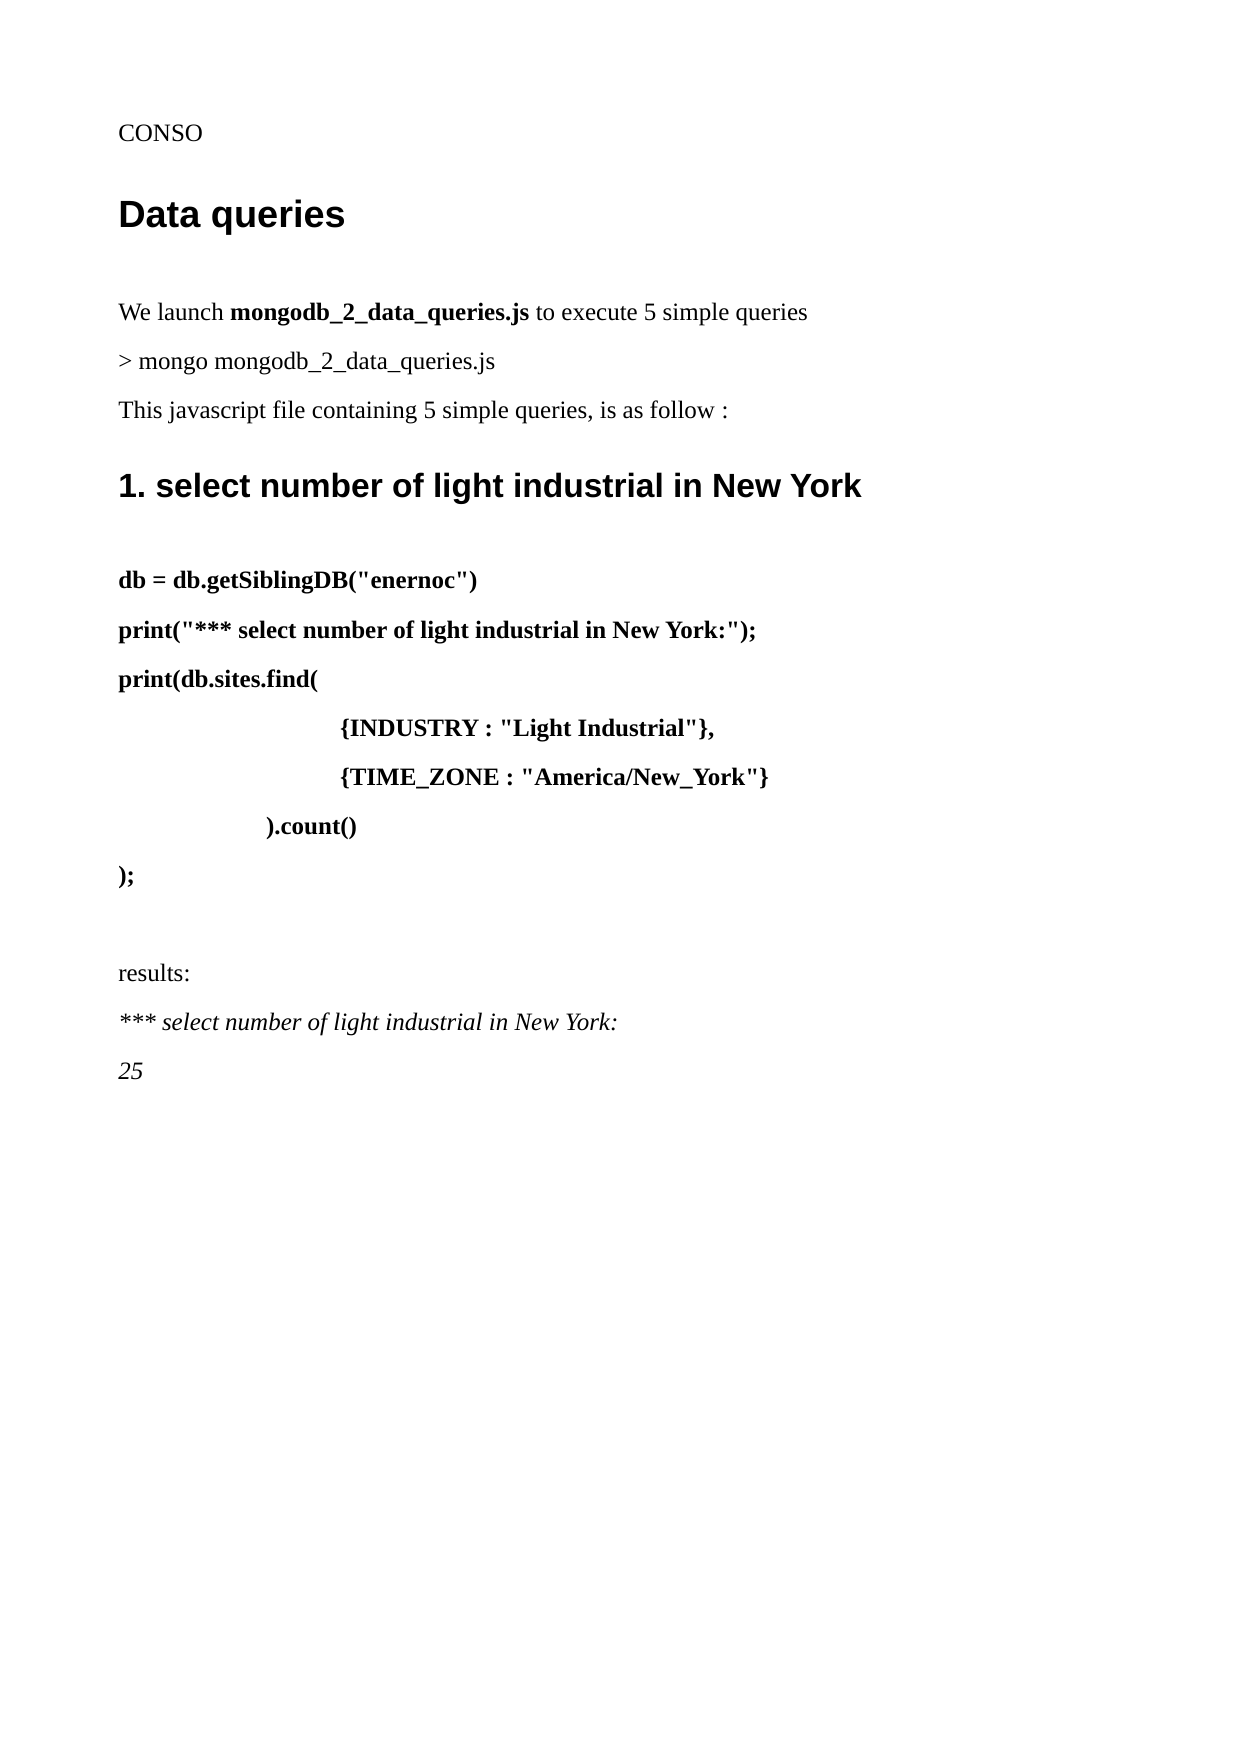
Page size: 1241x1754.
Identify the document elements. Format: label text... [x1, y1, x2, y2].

text CONSO [118, 118, 1122, 147]
subtitle Data queries [118, 192, 1122, 236]
text We launch mongodb_2_data_queries.js to execute 5 simple queries [118, 297, 1122, 326]
text 25 [118, 1056, 1122, 1085]
text results: [118, 958, 1122, 987]
text ).count() [118, 811, 1122, 840]
text This javascript file containing 5 simple queries, is as follow : [118, 396, 1122, 424]
text print(db.sites.find( [118, 664, 1122, 692]
subtitle 1. select number of light industrial in New York [118, 465, 1122, 504]
text > mongo mongodb_2_data_queries.js [118, 346, 1122, 375]
text print("*** select number of light industrial in New York:"); [118, 615, 1122, 643]
text {TIME_ZONE : "America/New_York"} [118, 762, 1122, 791]
text *** select number of light industrial in New York: [118, 1007, 1122, 1036]
text ); [118, 860, 1122, 889]
text db = db.getSiblingDB("enernoc") [118, 566, 1122, 594]
text {INDUSTRY : "Light Industrial"}, [118, 713, 1122, 742]
